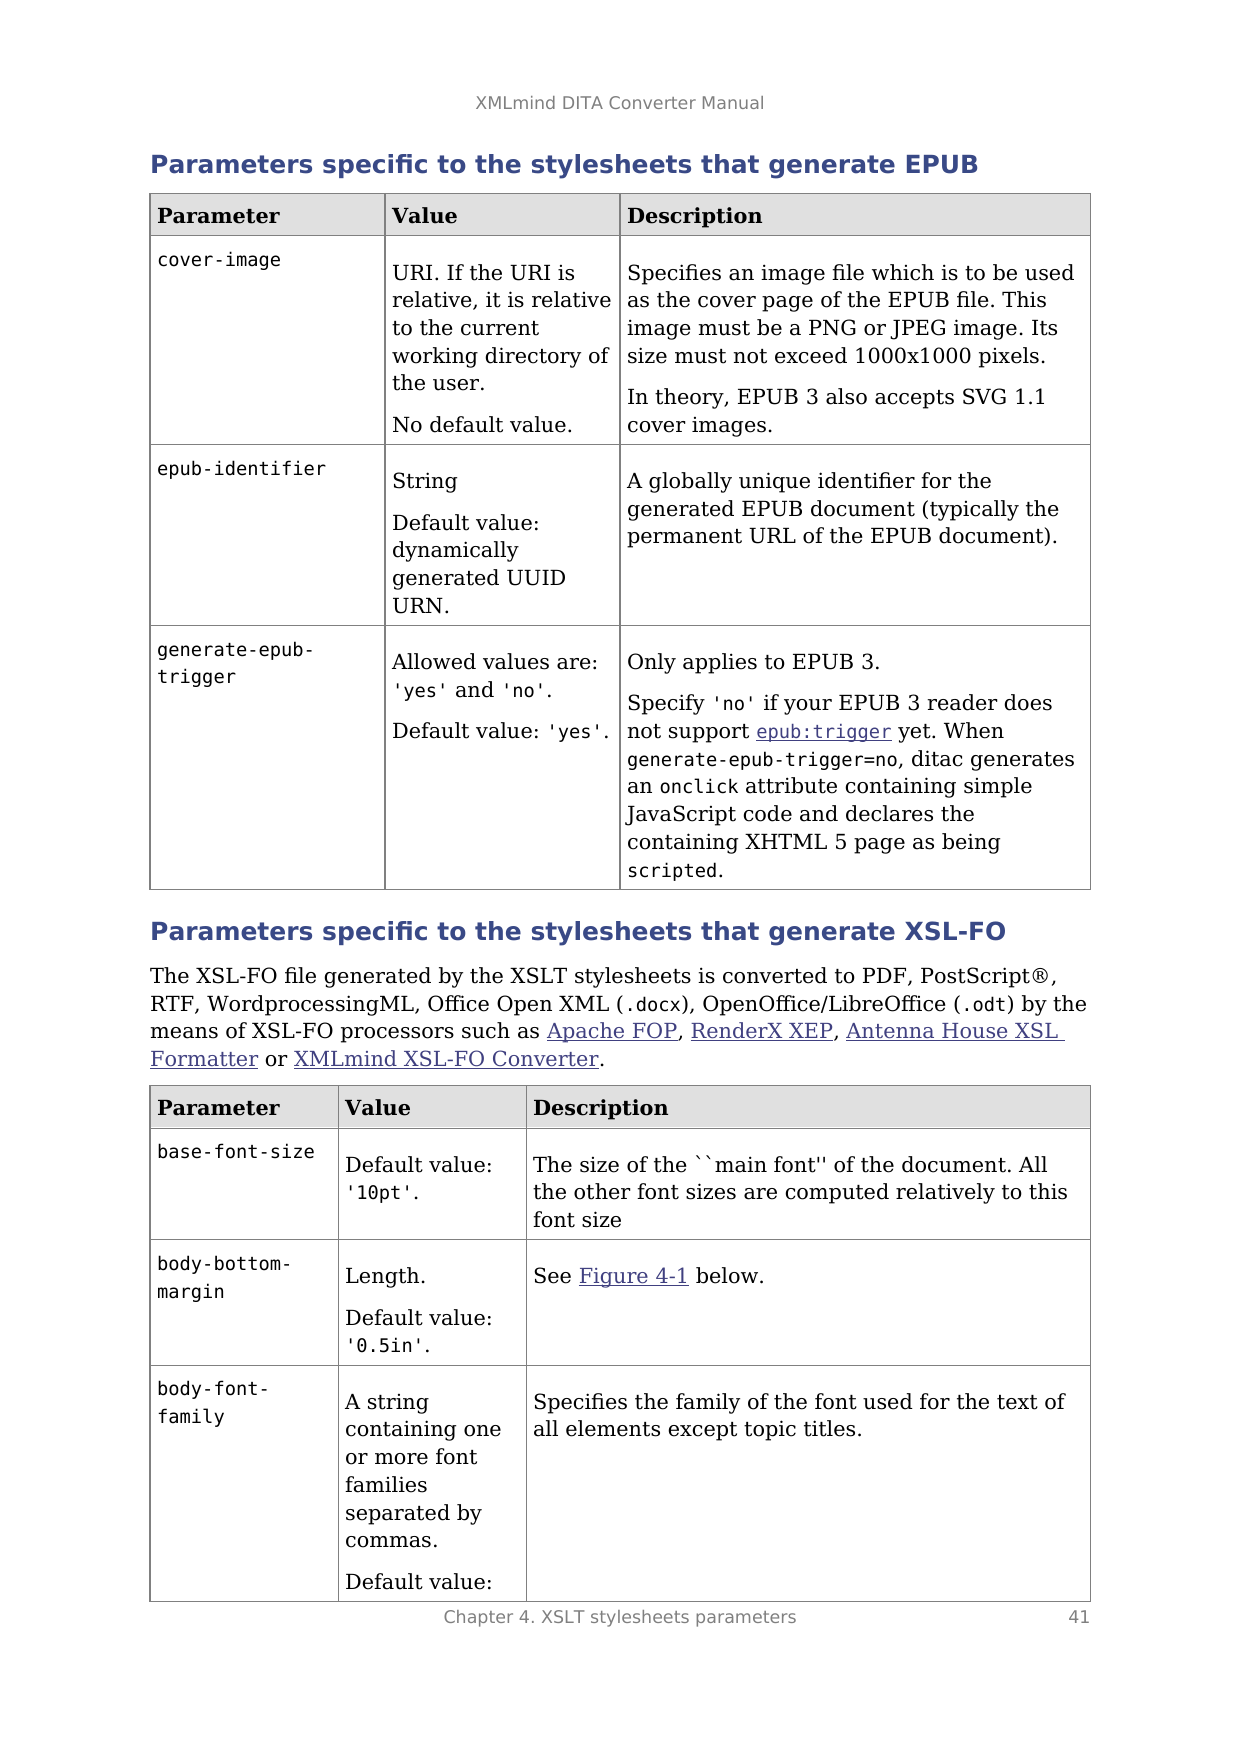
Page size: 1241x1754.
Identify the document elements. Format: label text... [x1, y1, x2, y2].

table_cell generate-epub-trigger [151, 626, 384, 889]
table_cell The size of the ``main font'' of the document. All the other font sizes are computed relatively to this font size [527, 1129, 1090, 1239]
table_cell Only applies to EPUB 3. Specify 'no' if your EPUB 3 reader does not support epub:trigger yet. When generate-epub-trigger=no, ditac generates an onclick attribute containing simple JavaScript code and declares the containing XHTML 5 page as being scripted. [621, 626, 1090, 889]
text Parameters specific to the stylesheets that generate EPUB [150, 150, 1090, 179]
table_cell base-font-size [151, 1129, 338, 1239]
table_header Value [339, 1086, 526, 1127]
text Parameters specific to the stylesheets that generate XSL-FO [150, 917, 1090, 947]
text The XSL-FO file generated by the XSLT stylesheets is converted to PDF, PostScript®, RTF, WordprocessingML, Office Open XML (.docx), OpenOffice/LibreOffice (.odt) by the means of XSL-FO processors such as Apache FOP, RenderX XEP, Antenna House XSL Formatter or XMLmind XSL-FO Converter. [150, 960, 1090, 1071]
table_cell A globally unique identifier for the generated EPUB document (typically the permanent URL of the EPUB document). [621, 445, 1090, 625]
table_header Description [621, 194, 1090, 235]
table_header Value [386, 194, 619, 235]
table_cell Length. Default value: '0.5in'. [339, 1240, 526, 1364]
table_cell Specifies an image file which is to be used as the cover page of the EPUB file. This image must be a PNG or JPEG image. Its size must not exceed 1000x1000 pixels. In theory, EPUB 3 also accepts SVG 1.1 cover images. [621, 236, 1090, 444]
table_header Parameter [151, 1086, 338, 1127]
table_header Parameter [151, 194, 384, 235]
table_cell cover-image [151, 236, 384, 444]
table_cell Default value: '10pt'. [339, 1129, 526, 1239]
table_cell URI. If the URI is relative, it is relative to the current working directory of the user. No default value. [386, 236, 619, 444]
table_cell See Figure 4-1 below. [527, 1240, 1090, 1364]
table_cell epub-identifier [151, 445, 384, 625]
table_cell String Default value: dynamically generated UUID URN. [386, 445, 619, 625]
table_cell A string containing one or more font families separated by commas. Default value: [339, 1366, 526, 1601]
table_cell Specifies the family of the font used for the text of all elements except topic titles. [527, 1366, 1090, 1601]
table_cell Allowed values are: 'yes' and 'no'. Default value: 'yes'. [386, 626, 619, 889]
table_cell body-font-family [151, 1366, 338, 1601]
table_cell body-bottom-margin [151, 1240, 338, 1364]
table_header Description [527, 1086, 1090, 1127]
